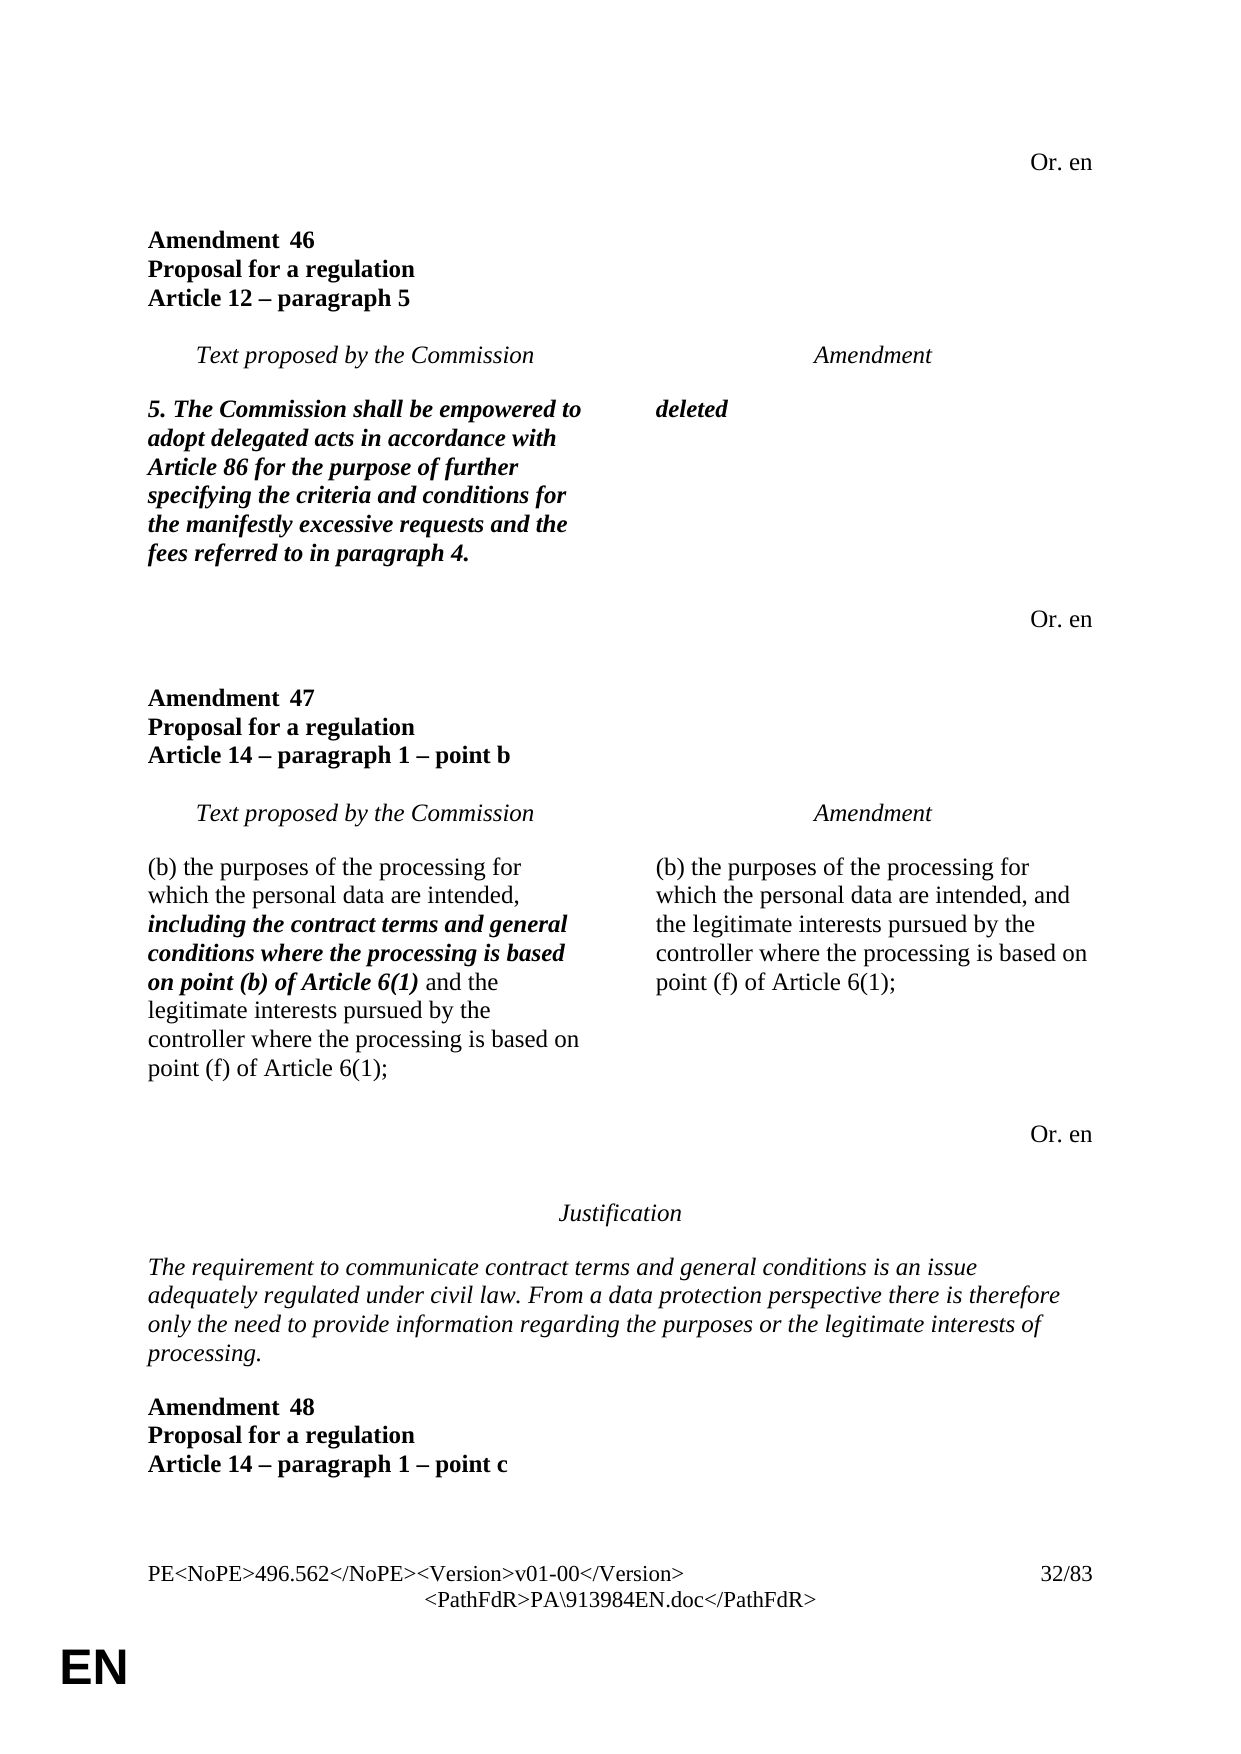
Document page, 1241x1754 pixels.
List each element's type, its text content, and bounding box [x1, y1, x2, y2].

table_cell (b) the purposes of the processing for which the personal data are intended, and the legitimate interests pursued by the controller where the processing is based on point (f) of Article 6(1); [620, 852, 1128, 1094]
text Or. <Original>{EN}en</Original> [148, 604, 1092, 633]
text <DocAmend>Proposal for a regulation</DocAmend> [148, 712, 1092, 741]
text <Amend>Amendment <NumAm>47</NumAm> [148, 683, 1092, 712]
text <DocAmend>Proposal for a regulation</DocAmend> [148, 254, 1092, 283]
text Or. <Original>{EN}en</Original> [148, 147, 1092, 176]
table_cell Amendment [620, 798, 1128, 852]
text Or. <Original>{EN}en</Original> [148, 1119, 1092, 1148]
text <Article>Article 14 – paragraph 1 – point c</Article> [148, 1449, 1092, 1478]
table_cell deleted [620, 394, 1128, 579]
table_cell (b) the purposes of the processing for which the personal data are intended, including the contract terms and general conditions where the processing is based on point (b) of Article 6(1) and the legitimate interests pursued by the controller where the processing is based on point (f) of Article 6(1); [112, 852, 620, 1094]
text <Amend>Amendment <NumAm>46</NumAm> [148, 226, 1092, 254]
table_cell Text proposed by the Commission [112, 341, 620, 394]
table_cell 5. The Commission shall be empowered to adopt delegated acts in accordance with Article 86 for the purpose of further specifying the criteria and conditions for the manifestly excessive requests and the fees referred to in paragraph 4. [112, 394, 620, 579]
text The requirement to communicate contract terms and general conditions is an issue adequately regulated under civil law. From a data protection perspective there is therefore only the need to provide information regarding the purposes or the legitimate interests of processing. [148, 1252, 1092, 1367]
text <Amend>Amendment <NumAm>48</NumAm> [148, 1392, 1092, 1421]
table_header [112, 769, 1128, 798]
text <DocAmend>Proposal for a regulation</DocAmend> [148, 1421, 1092, 1449]
text <Article>Article 12 – paragraph 5</Article> [148, 283, 1092, 312]
table_cell Amendment [620, 341, 1128, 394]
text <Article>Article 14 – paragraph 1 – point b</Article> [148, 741, 1092, 769]
title <TitreJust>Justification</TitreJust> [148, 1198, 1092, 1227]
table_header [112, 312, 1128, 341]
table_cell Text proposed by the Commission [112, 798, 620, 852]
